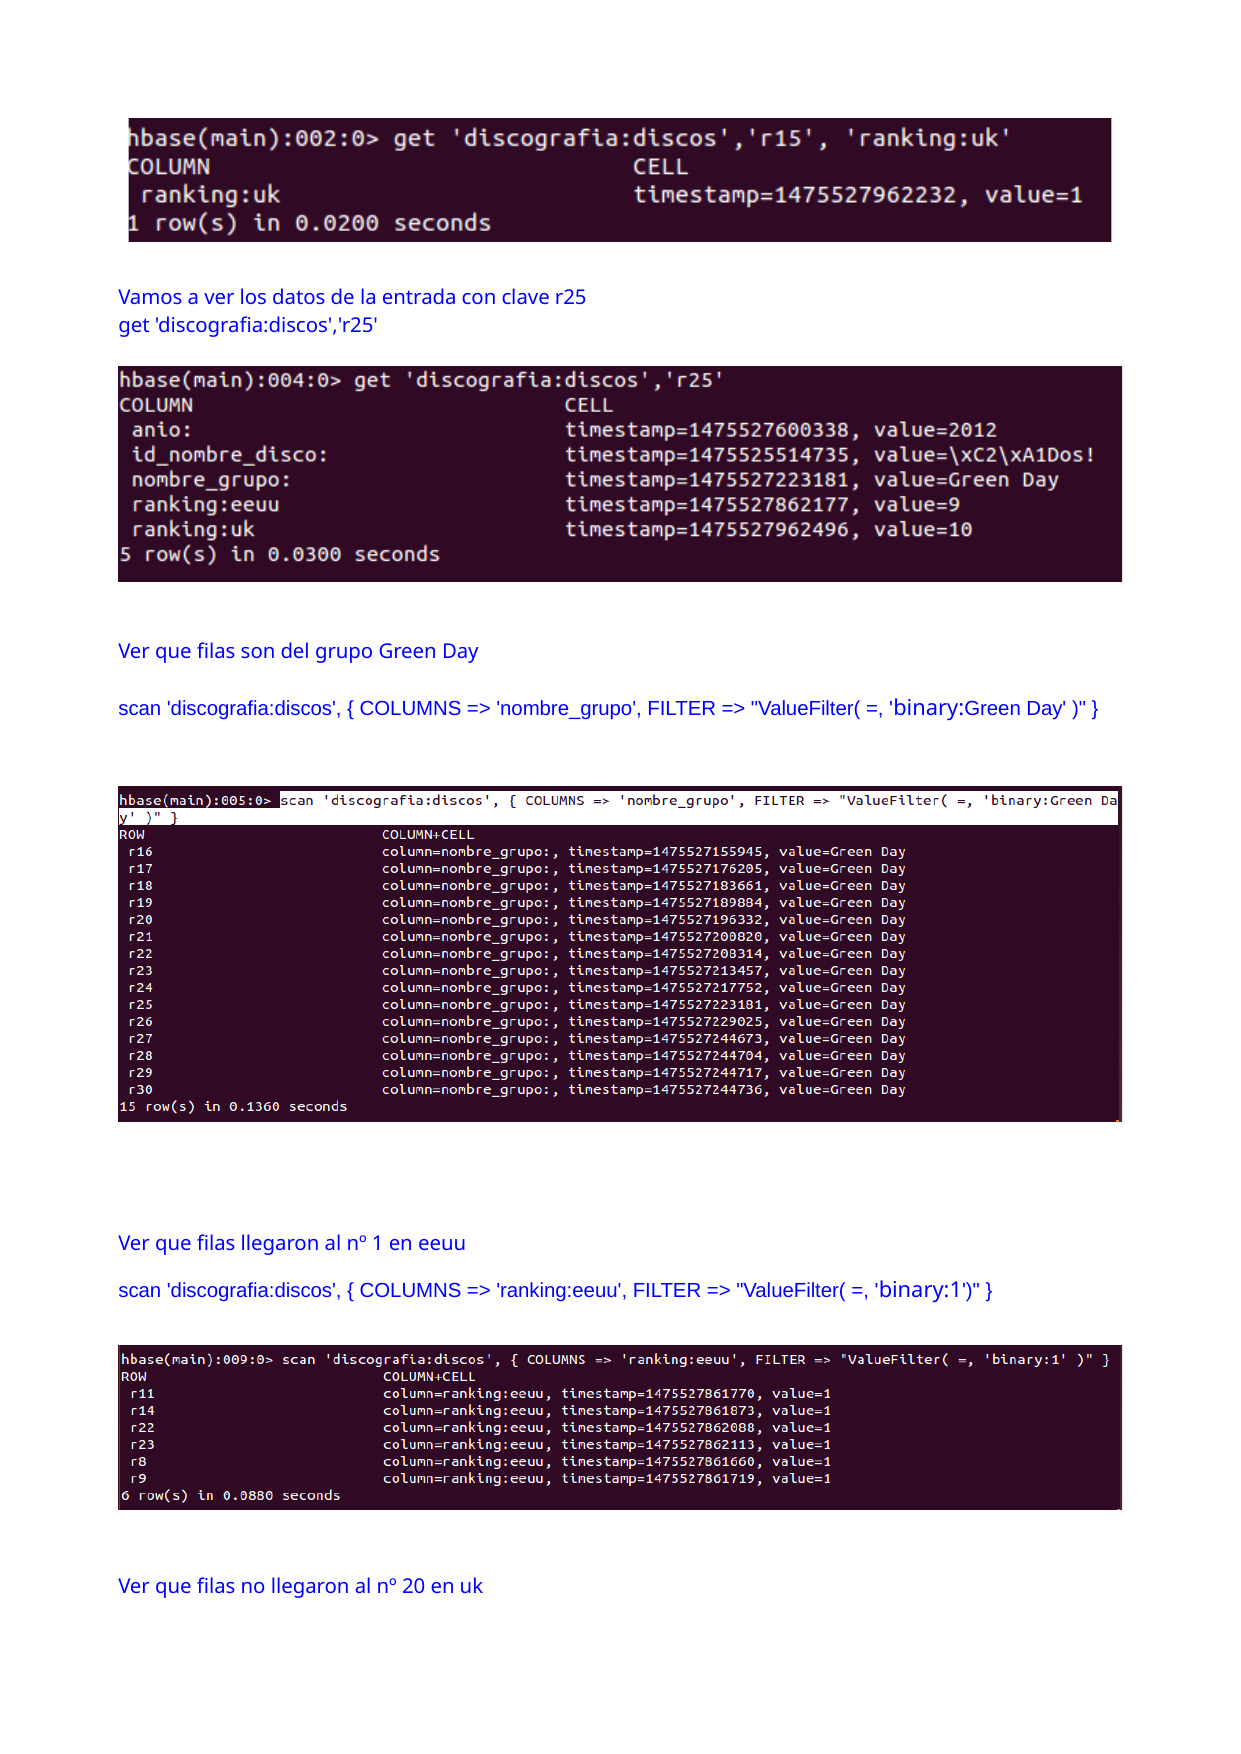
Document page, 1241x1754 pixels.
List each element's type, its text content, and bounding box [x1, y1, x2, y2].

text get 'discografia:discos','r25' [118, 311, 1122, 338]
picture [118, 1345, 1123, 1510]
text Ver que filas llegaron al nº 1 en eeuu [118, 1229, 1122, 1256]
picture [118, 786, 1123, 1122]
text Ver que filas no llegaron al nº 20 en uk [118, 1572, 1122, 1599]
text Ver que filas son del grupo Green Day [118, 637, 1122, 664]
picture [128, 118, 1112, 242]
text scan 'discografia:discos', { COLUMNS => 'ranking:eeuu', FILTER => "ValueFilter( =, 'binary:1')" } [118, 1274, 1122, 1304]
picture [118, 366, 1123, 582]
text Vamos a ver los datos de la entrada con clave r25 [118, 283, 1122, 311]
text scan 'discografia:discos', { COLUMNS => 'nombre_grupo', FILTER => "ValueFilter( =, 'binary:Green Day' )" } [118, 692, 1122, 722]
